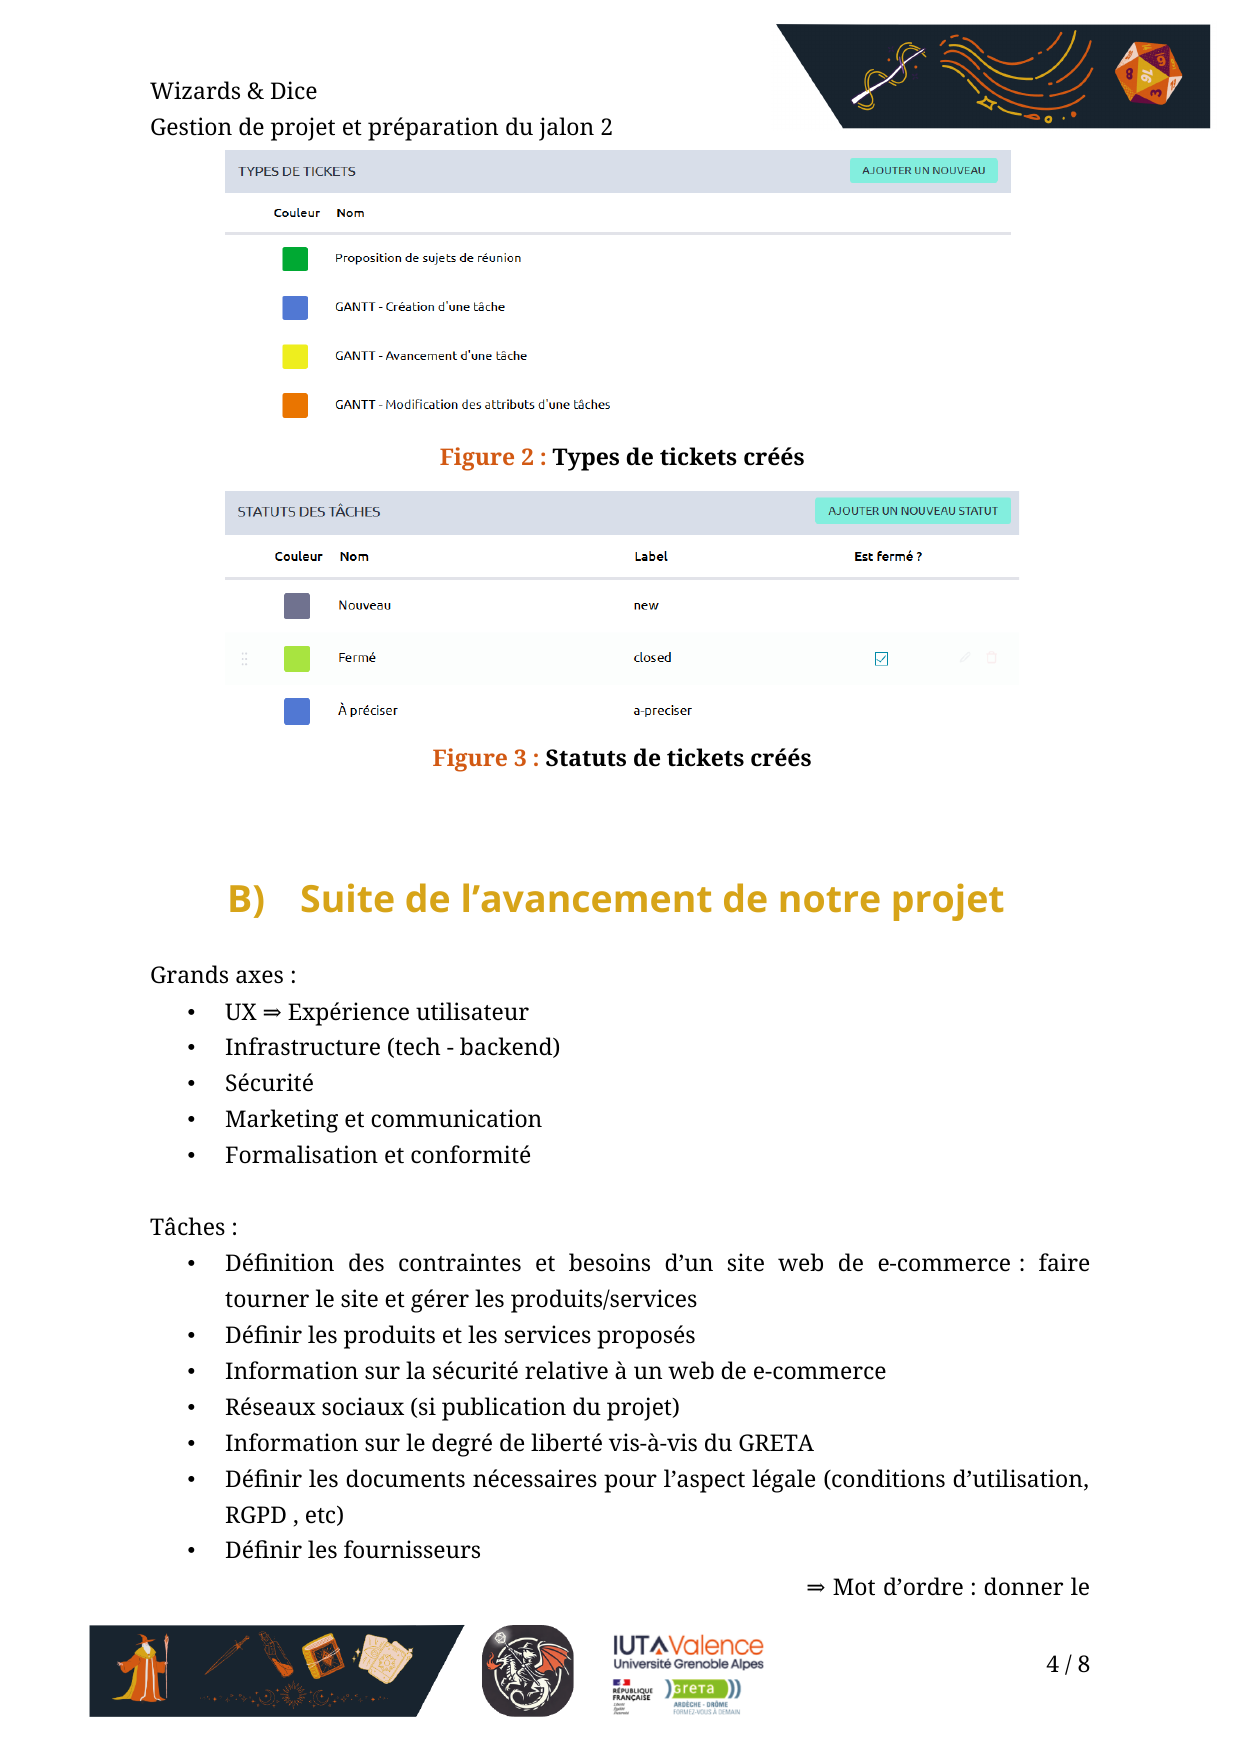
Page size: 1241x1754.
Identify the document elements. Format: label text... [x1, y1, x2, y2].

list Réseaux sociaux (si publication du projet) [187, 1391, 1090, 1422]
picture [81, 1614, 788, 1726]
list Formalisation et conformité [187, 1139, 1090, 1170]
text Figure 2 : Types de tickets créés [225, 162, 1019, 472]
list Marketing et communication [187, 1103, 1090, 1134]
text Tâches : [150, 1211, 1090, 1242]
text Grands axes : [150, 959, 1090, 991]
list Définition des contraintes et besoins d’un site web de e-commerce : faire tourner le site et gérer les produits/services [187, 1247, 1090, 1314]
list Infrastructure (tech - backend) [187, 1031, 1090, 1063]
subtitle Suite de l’avancement de notre projet [227, 872, 1090, 923]
list Information sur le degré de liberté vis-à-vis du GRETA [187, 1427, 1090, 1458]
list Sécurité [187, 1067, 1090, 1098]
list Définir les produits et les services proposés [187, 1319, 1090, 1350]
list Définir les documents nécessaires pour l’aspect légale (conditions d’utilisation, RGPD , etc) [187, 1463, 1090, 1530]
list Définir les fournisseurs [187, 1534, 1090, 1566]
text Figure 3 : Statuts de tickets créés [225, 726, 1019, 774]
picture [225, 150, 1012, 424]
picture [225, 491, 1020, 726]
text ⇒ Mot d’ordre : donner le [150, 1570, 1090, 1602]
list Information sur la sécurité relative à un web de e-commerce [187, 1355, 1090, 1386]
picture [771, 21, 1218, 131]
list UX ⇒ Expérience utilisateur [187, 995, 1090, 1027]
